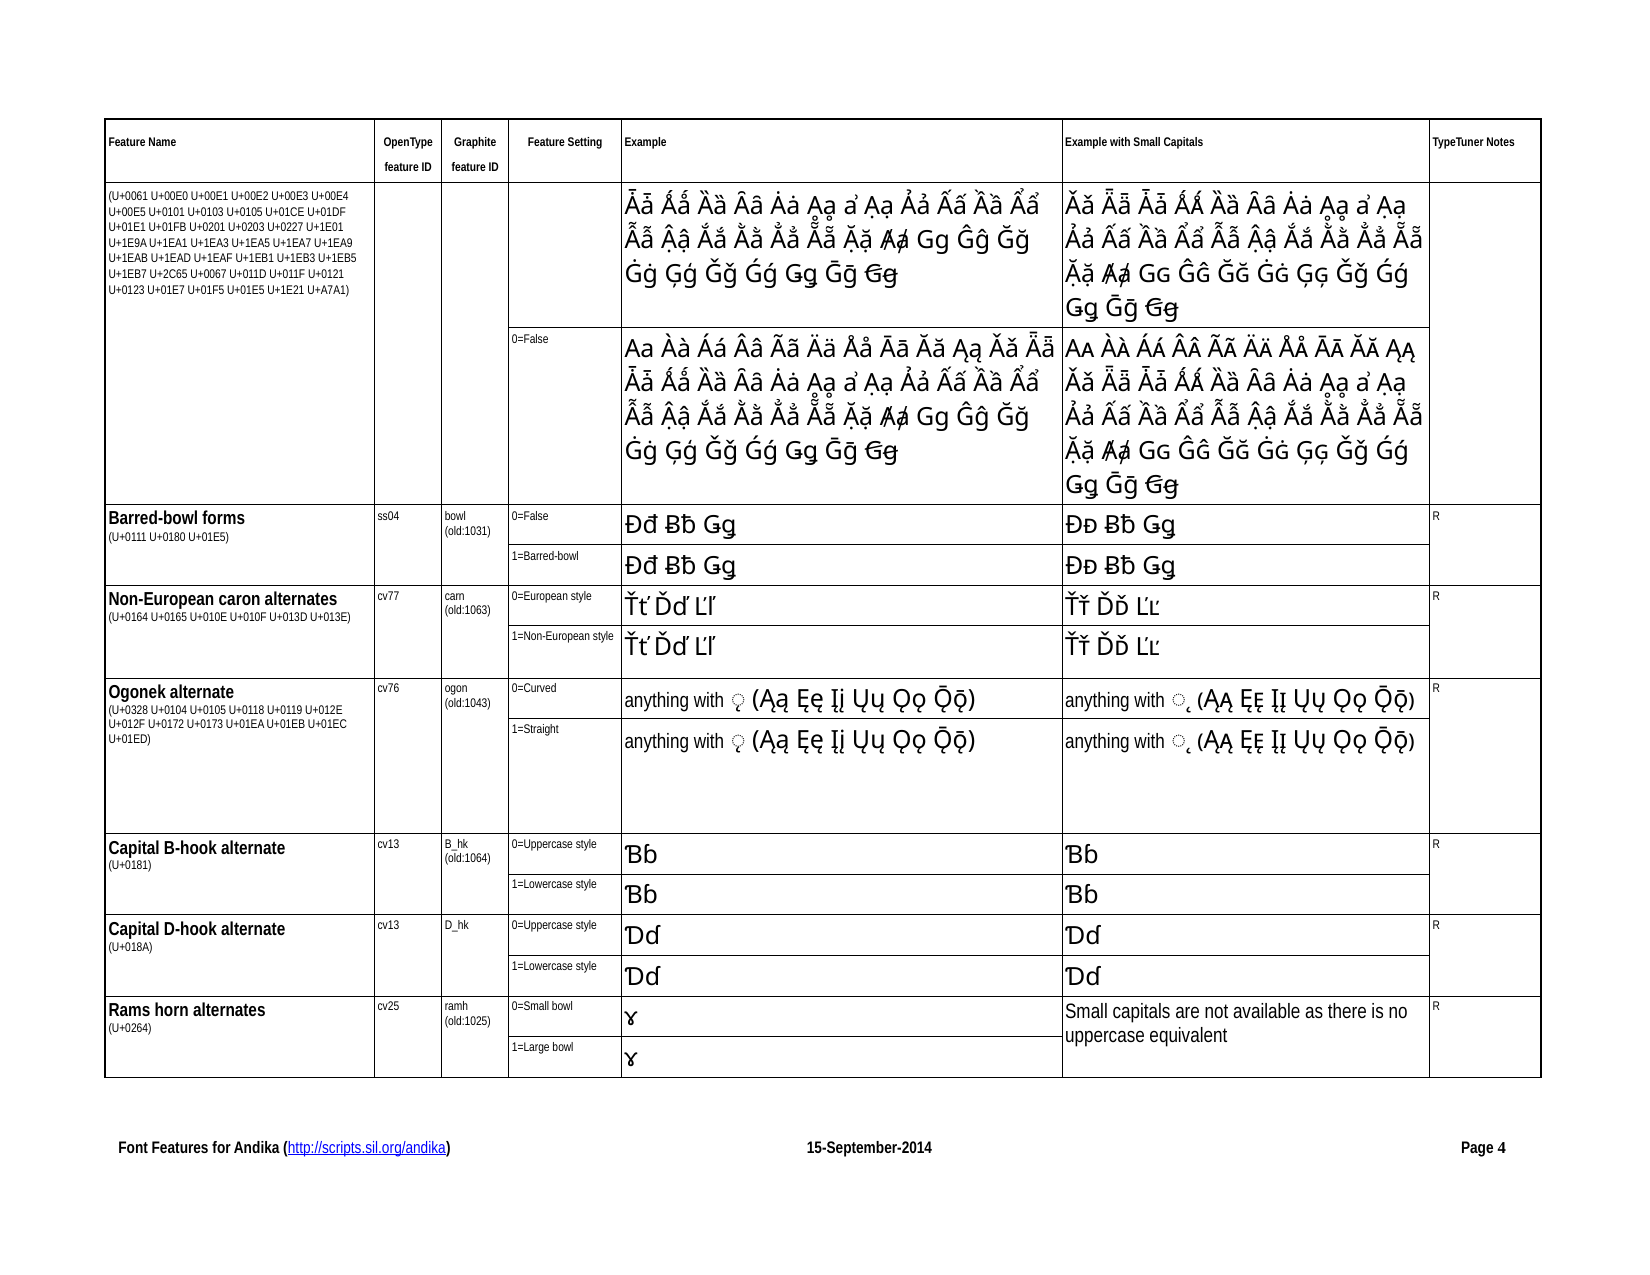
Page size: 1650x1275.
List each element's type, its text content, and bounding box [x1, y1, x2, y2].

table_cell 0=Uppercase style [509, 915, 621, 955]
table_cell cv77 [375, 586, 441, 678]
table_cell 0=Curved [509, 679, 621, 718]
table_cell (U+0061 U+00E0 U+00E1 U+00E2 U+00E3 U+00E4 U+00E5 U+0101 U+0103 U+0105 U+01CE U+01DF U+01E1 U+01FB U+0201 U+0203 U+0227 U+1E01 U+1E9A U+1EA1 U+1EA3 U+1EA5 U+1EA7 U+1EA9 U+1EAB U+1EAD U+1EAF U+1EB1 U+1EB3 U+1EB5 U+1EB7 U+2C65 U+0067 U+011D U+011F U+0121 U+0123 U+01E7 U+01F5 U+01E5 U+1E21 U+A7A1) [106, 183, 374, 503]
table_cell Ťť Ďď Ľľ [622, 626, 1062, 678]
table_cell ss04 [375, 505, 441, 585]
table_cell R [1430, 997, 1540, 1077]
table_cell 0=Small bowl [509, 997, 621, 1036]
table_cell Ťť Ďď Ľľ [622, 586, 1062, 625]
table_cell Ǡǡ Ǻǻ Ȁȁ Ȃȃ Ȧȧ Ḁḁ ẚ Ạạ Ảả Ấấ Ầầ Ẩẩ Ẫẫ Ậậ Ắắ Ằằ Ẳẳ Ẵẵ Ặặ Ⱥⱥ Gg Ĝĝ Ğğ Ġġ Ģģ Ǧǧ Ǵǵ Ǥǥ Ḡḡ Ꞡꞡ [622, 183, 1062, 327]
table_cell 1=Large bowl [509, 1037, 621, 1077]
table_cell Ťť Ďď Ľľ [1063, 626, 1429, 678]
table_cell D_hk [442, 915, 508, 996]
table_cell ogon (old:1043) [442, 679, 508, 833]
table_cell 1=Lowercase style [509, 875, 621, 914]
table_cell 1=Lowercase style [509, 956, 621, 996]
table_cell B_hk (old:1064) [442, 834, 508, 914]
table_cell Small capitals are not available as there is no uppercase equivalent [1063, 997, 1429, 1077]
table_cell [1430, 183, 1540, 503]
table_cell Barred-bowl forms (U+0111 U+0180 U+01E5) [106, 505, 374, 585]
table_header Feature Name [106, 120, 374, 182]
table_cell Aa Àà Áá Ââ Ãã Ää Åå Āā Ăă Ąą Ǎǎ Ǟǟ Ǡǡ Ǻǻ Ȁȁ Ȃȃ Ȧȧ Ḁḁ ẚ Ạạ Ảả Ấấ Ầầ Ẩẩ Ẫẫ Ậậ Ắắ Ằằ Ẳẳ Ẵẵ Ặặ Ⱥⱥ Gg Ĝĝ Ğğ Ġġ Ģģ Ǧǧ Ǵǵ Ǥǥ Ḡḡ Ꞡꞡ [1063, 328, 1429, 503]
table_cell Rams horn alternates (U+0264) [106, 997, 374, 1077]
table_cell Ɗɗ [1063, 956, 1429, 996]
table_cell ramh (old:1025) [442, 997, 508, 1077]
table_header OpenType feature ID [375, 120, 441, 182]
table_header Graphite feature ID [442, 120, 508, 182]
table_cell R [1430, 834, 1540, 914]
table_cell Ɗɗ [1063, 915, 1429, 955]
table_cell Capital D-hook alternate (U+018A) [106, 915, 374, 996]
table_cell anything with ◌̨ (Ąą Ęę Įį Ųų Ǫǫ Ǭǭ) [622, 679, 1062, 718]
table_cell Ɗɗ [622, 915, 1062, 955]
table_cell Aa Àà Áá Ââ Ãã Ää Åå Āā Ăă Ąą Ǎǎ Ǟǟ Ǡǡ Ǻǻ Ȁȁ Ȃȃ Ȧȧ Ḁḁ ẚ Ạạ Ảả Ấấ Ầầ Ẩẩ Ẫẫ Ậậ Ắắ Ằằ Ẳẳ Ẵẵ Ặặ Ⱥⱥ Gg Ĝĝ Ğğ Ġġ Ģģ Ǧǧ Ǵǵ Ǥǥ Ḡḡ Ꞡꞡ [622, 328, 1062, 503]
table_cell anything with ◌̨ (Ąą Ęę Įį Ųų Ǫǫ Ǭǭ) [1063, 679, 1429, 718]
table_cell [375, 183, 441, 503]
table_header Example with Small Capitals [1063, 120, 1429, 182]
table_cell bowl (old:1031) [442, 505, 508, 585]
table_cell cv13 [375, 915, 441, 996]
table_cell 0=European style [509, 586, 621, 625]
table_header Example [622, 120, 1062, 182]
table_cell Đđ Ƀƀ Ǥǥ [1063, 545, 1429, 585]
table_cell Đđ Ƀƀ Ǥǥ [622, 545, 1062, 585]
table_cell anything with ◌̨ (Ąą Ęę Įį Ųų Ǫǫ Ǭǭ) [1063, 719, 1429, 833]
table_cell [442, 183, 508, 503]
table_cell 0=Uppercase style [509, 834, 621, 874]
table_cell Ǎǎ Ǟǟ Ǡǡ Ǻǻ Ȁȁ Ȃȃ Ȧȧ Ḁḁ ẚ Ạạ Ảả Ấấ Ầầ Ẩẩ Ẫẫ Ậậ Ắắ Ằằ Ẳẳ Ẵẵ Ặặ Ⱥⱥ Gg Ĝĝ Ğğ Ġġ Ģģ Ǧǧ Ǵǵ Ǥǥ Ḡḡ Ꞡꞡ [1063, 183, 1429, 327]
table_cell R [1430, 505, 1540, 585]
table_cell anything with ◌̨ (Ąą Ęę Įį Ųų Ǫǫ Ǭǭ) [622, 719, 1062, 833]
table_cell 1=Barred-bowl [509, 545, 621, 585]
table_cell Ɗɗ [622, 956, 1062, 996]
table_cell Đđ Ƀƀ Ǥǥ [622, 505, 1062, 544]
table_cell 1=Non-European style [509, 626, 621, 678]
table_cell Ɓɓ [1063, 875, 1429, 914]
table_cell cv25 [375, 997, 441, 1077]
table_cell Ogonek alternate (U+0328 U+0104 U+0105 U+0118 U+0119 U+012E U+012F U+0172 U+0173 U+01EA U+01EB U+01EC U+01ED) [106, 679, 374, 833]
table_cell 1=Straight [509, 719, 621, 833]
table_cell carn (old:1063) [442, 586, 508, 678]
table_cell Non-European caron alternates (U+0164 U+0165 U+010E U+010F U+013D U+013E) [106, 586, 374, 678]
table_cell [509, 183, 621, 327]
table_cell Ɓɓ [1063, 834, 1429, 874]
table_header Feature Setting [509, 120, 621, 182]
table_cell R [1430, 586, 1540, 678]
table_cell Ɓɓ [622, 834, 1062, 874]
table_cell Ɓɓ [622, 875, 1062, 914]
table_cell 0=False [509, 505, 621, 544]
table_cell Ťť Ďď Ľľ [1063, 586, 1429, 625]
table_cell ɤ [622, 997, 1062, 1036]
table_cell cv13 [375, 834, 441, 914]
table_cell cv76 [375, 679, 441, 833]
table_cell Đđ Ƀƀ Ǥǥ [1063, 505, 1429, 544]
table_cell R [1430, 915, 1540, 996]
table_cell R [1430, 679, 1540, 833]
table_cell Capital B-hook alternate (U+0181) [106, 834, 374, 914]
table_cell ɤ [622, 1037, 1062, 1077]
table_cell 0=False [509, 328, 621, 503]
table_header TypeTuner Notes [1430, 120, 1540, 182]
